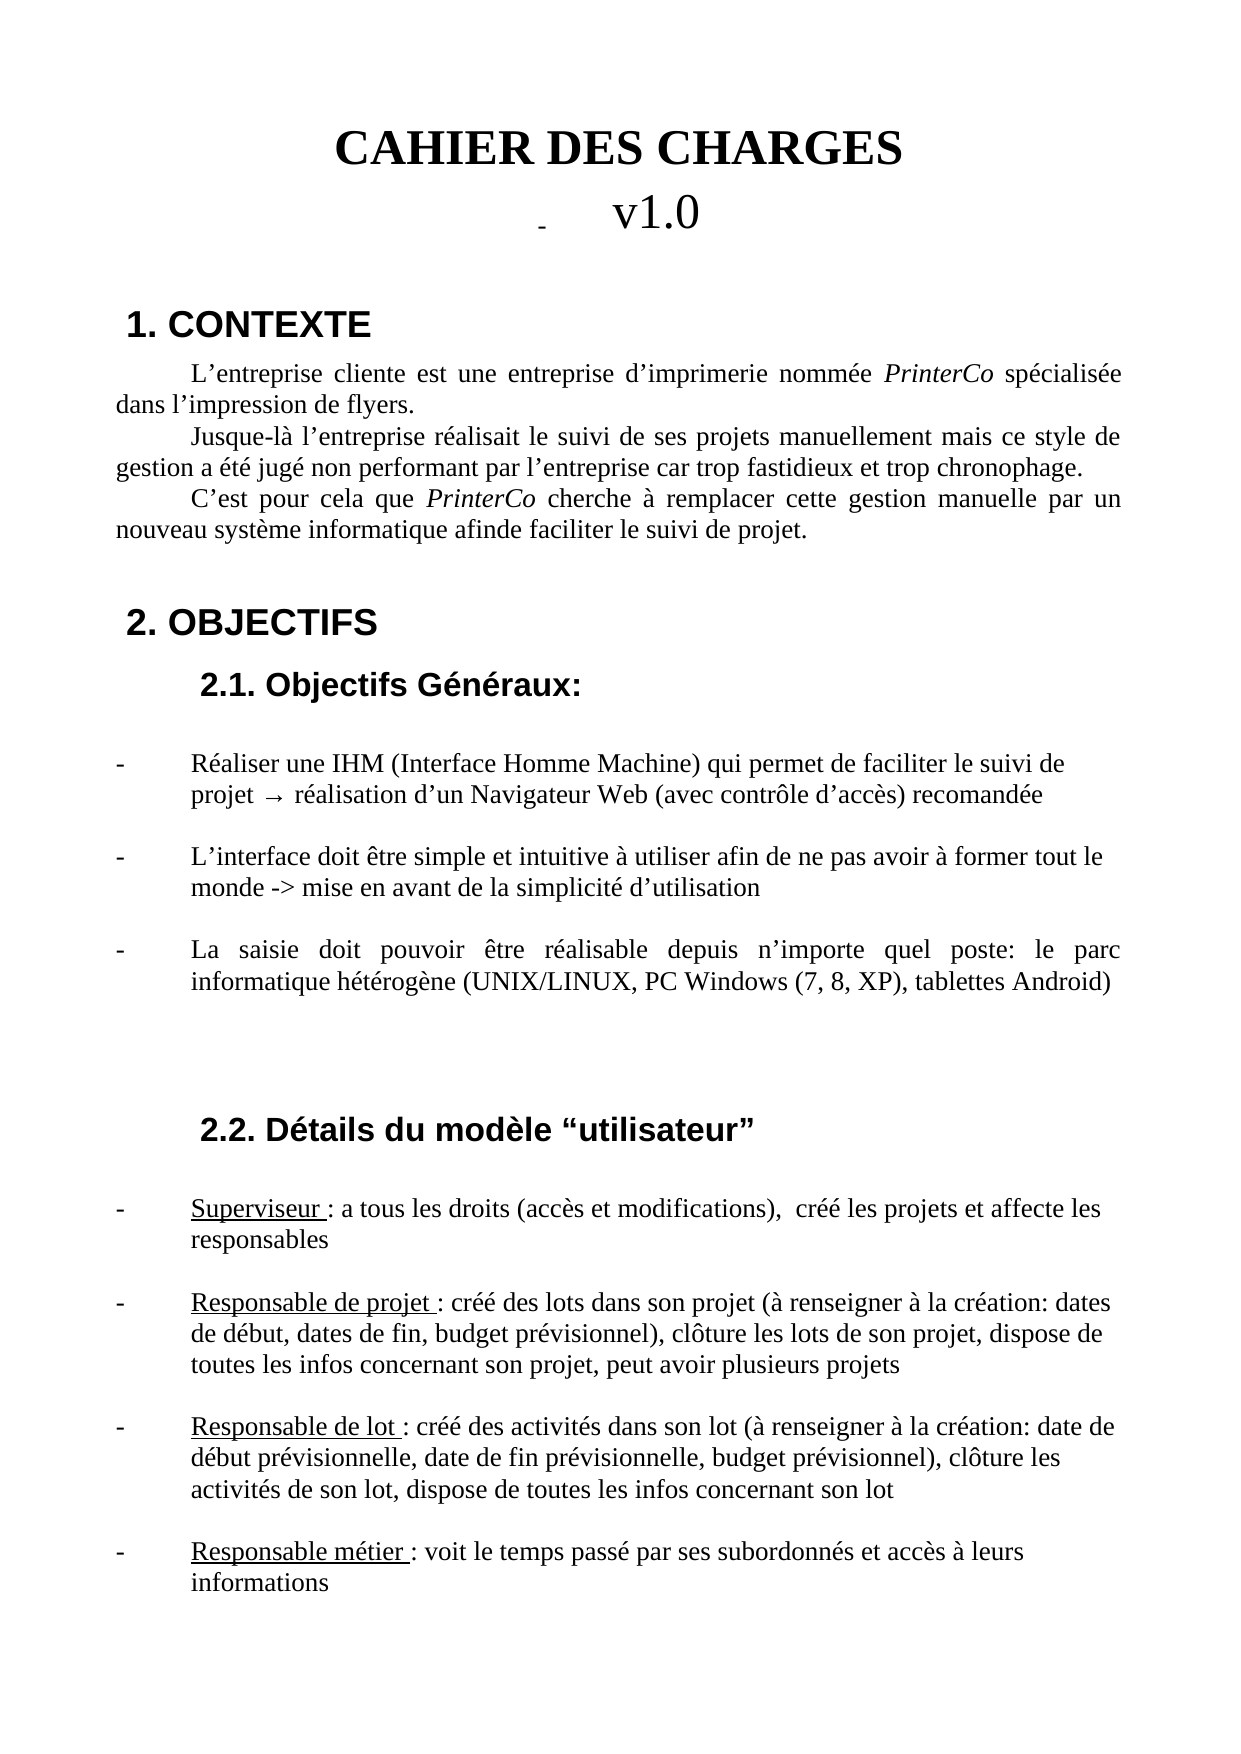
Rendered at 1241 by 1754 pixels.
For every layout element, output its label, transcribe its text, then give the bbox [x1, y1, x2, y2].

list v1.0 [116, 182, 1122, 246]
subtitle Détails du modèle “utilisateur” [191, 1110, 1122, 1149]
text Jusque-là l’entreprise réalisait le suivi de ses projets manuellement mais ce style de gestion a été jugé non performant par l’entreprise car trop fastidieux et trop chronophage. [116, 420, 1122, 482]
list Réaliser une IHM (Interface Homme Machine) qui permet de faciliter le suivi de projet → réalisation d’un Navigateur Web (avec contrôle d’accès) recomandée [116, 747, 1122, 809]
subtitle Objectifs Généraux: [191, 664, 1122, 703]
list Responsable de projet : créé des lots dans son projet (à renseigner à la création: dates de début, dates de fin, budget prévisionnel), clôture les lots de son projet, dispose de toutes les infos concernant son projet, peut avoir plusieurs projets [116, 1286, 1122, 1379]
list Responsable de lot : créé des activités dans son lot (à renseigner à la création: date de début prévisionnelle, date de fin prévisionnelle, budget prévisionnel), clôture les activités de son lot, dispose de toutes les infos concernant son lot [116, 1410, 1122, 1504]
text L’entreprise cliente est une entreprise d’imprimerie nommée PrinterCo spécialisée dans l’impression de flyers. [116, 357, 1122, 420]
list Responsable métier : voit le temps passé par ses subordonnés et accès à leurs informations [116, 1535, 1122, 1597]
subtitle CONTEXTE [116, 302, 1122, 345]
list L’interface doit être simple et intuitive à utiliser afin de ne pas avoir à former tout le monde -> mise en avant de la simplicité d’utilisation [116, 840, 1122, 902]
text C’est pour cela que PrinterCo cherche à remplacer cette gestion manuelle par un nouveau système informatique afinde faciliter le suivi de projet. [116, 482, 1122, 544]
subtitle CAHIER DES CHARGES [116, 118, 1122, 182]
subtitle OBJECTIFS [116, 600, 1122, 643]
list Superviseur : a tous les droits (accès et modifications), créé les projets et affecte les responsables [116, 1192, 1122, 1255]
list La saisie doit pouvoir être réalisable depuis n’importe quel poste: le parc informatique hétérogène (UNIX/LINUX, PC Windows (7, 8, XP), tablettes Android) [116, 933, 1122, 996]
